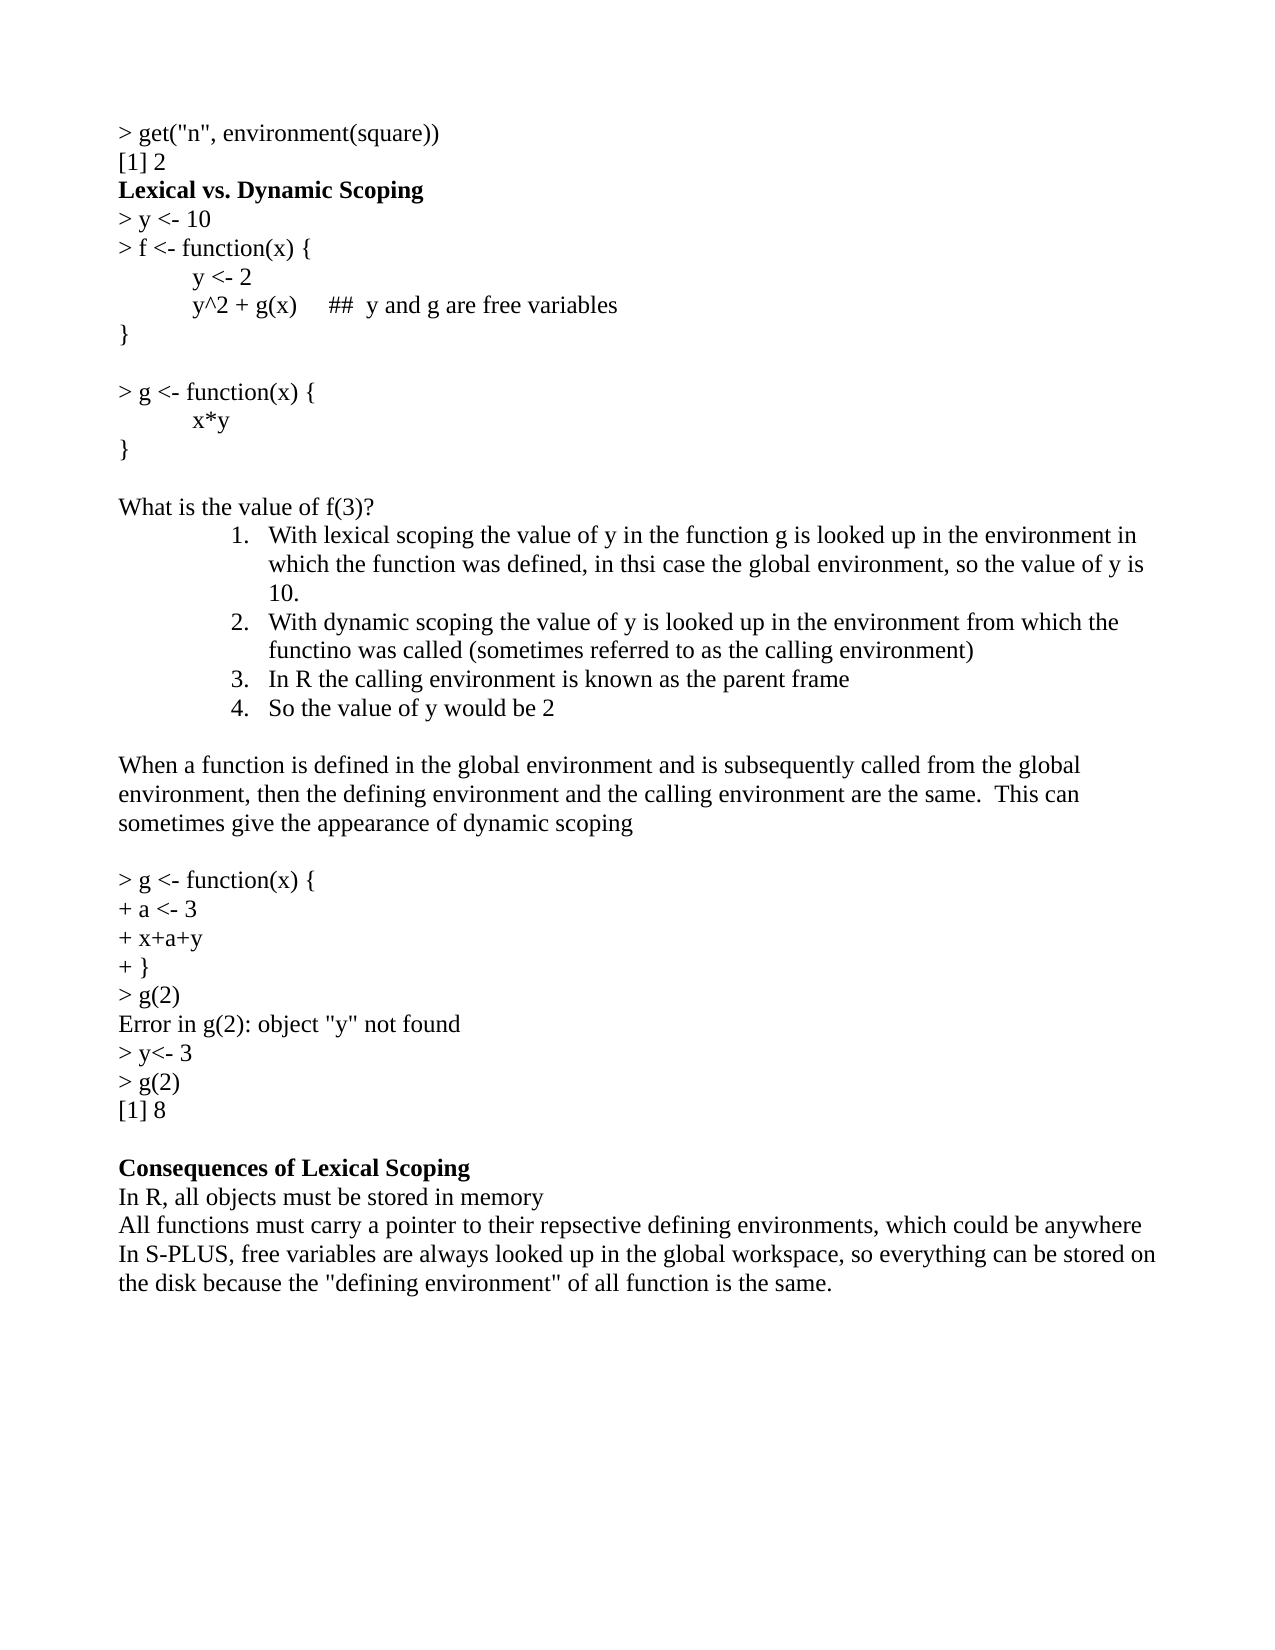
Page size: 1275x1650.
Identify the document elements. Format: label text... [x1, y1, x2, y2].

text > y <- 10 [118, 204, 1157, 233]
text All functions must carry a pointer to their repsective defining environments, which could be anywhere [118, 1211, 1157, 1239]
text In R, all objects must be stored in memory [118, 1182, 1157, 1211]
text y^2 + g(x) ## y and g are free variables [118, 291, 1157, 319]
text Consequences of Lexical Scoping [118, 1153, 1157, 1182]
text } [118, 434, 1157, 463]
list In R the calling environment is known as the parent frame [231, 664, 1157, 693]
text + x+a+y [118, 923, 1157, 952]
text Error in g(2): object "y" not found [118, 1009, 1157, 1038]
text + } [118, 952, 1157, 981]
text > g(2) [118, 981, 1157, 1009]
list So the value of y would be 2 [231, 693, 1157, 722]
text > g <- function(x) { [118, 377, 1157, 406]
text > get("n", environment(square)) [118, 118, 1157, 147]
text When a function is defined in the global environment and is subsequently called from the global environment, then the defining environment and the calling environment are the same. This can sometimes give the appearance of dynamic scoping [118, 751, 1157, 837]
text > y<- 3 [118, 1038, 1157, 1067]
list With dynamic scoping the value of y is looked up in the environment from which the functino was called (sometimes referred to as the calling environment) [231, 607, 1157, 664]
text What is the value of f(3)? [118, 492, 1157, 521]
text In S-PLUS, free variables are always looked up in the global workspace, so everything can be stored on the disk because the "defining environment" of all function is the same. [118, 1239, 1157, 1297]
text > g(2) [118, 1067, 1157, 1096]
text Lexical vs. Dynamic Scoping [118, 176, 1157, 204]
list With lexical scoping the value of y in the function g is looked up in the environment in which the function was defined, in thsi case the global environment, so the value of y is 10. [231, 521, 1157, 607]
text x*y [118, 406, 1157, 434]
text [1] 8 [118, 1096, 1157, 1124]
text > f <- function(x) { [118, 233, 1157, 262]
text [1] 2 [118, 147, 1157, 176]
text + a <- 3 [118, 894, 1157, 923]
text > g <- function(x) { [118, 866, 1157, 894]
text y <- 2 [118, 262, 1157, 291]
text } [118, 319, 1157, 348]
